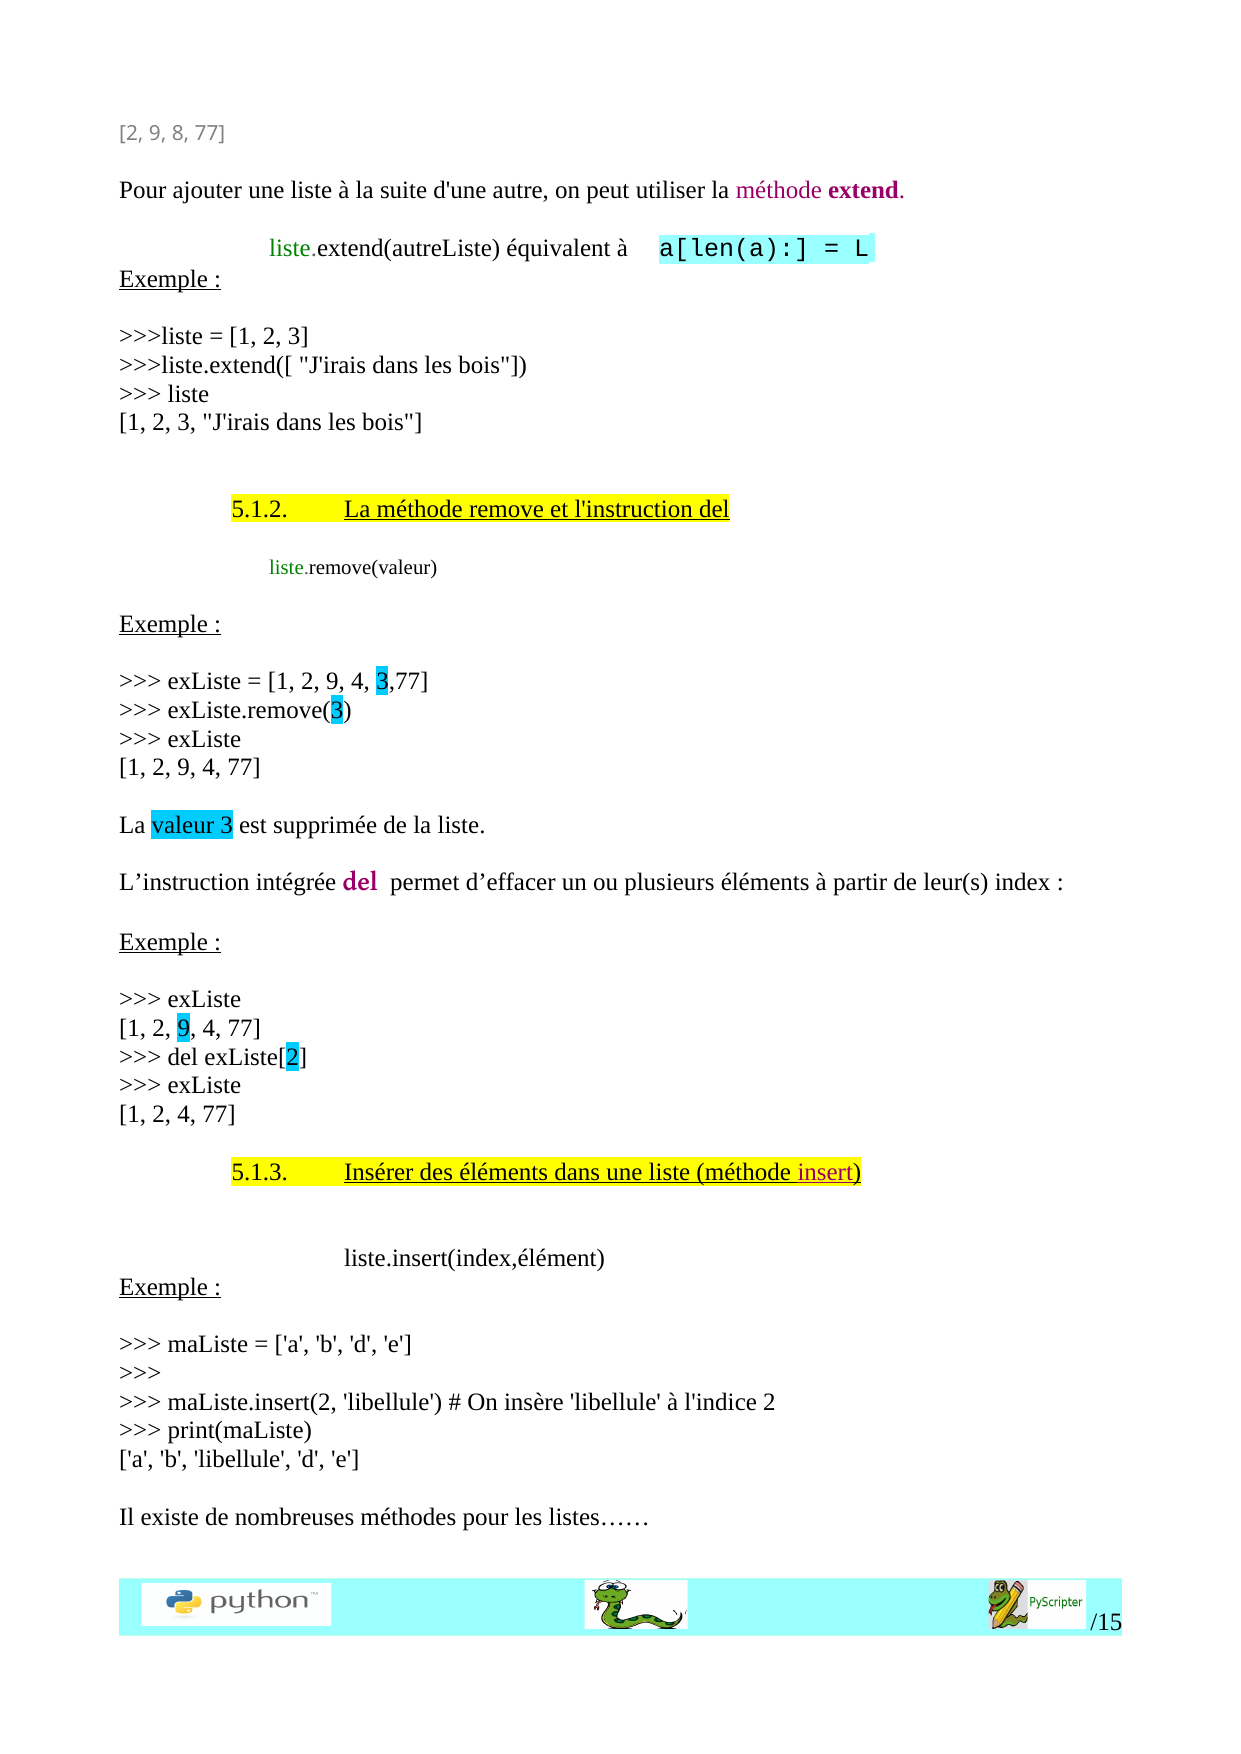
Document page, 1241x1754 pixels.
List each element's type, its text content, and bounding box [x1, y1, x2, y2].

text >>> exListe = [1, 2, 9, 4, 3,77] [119, 666, 1122, 695]
text [1, 2, 9, 4, 77] [119, 1013, 1122, 1042]
text La valeur 3 est supprimée de la liste. [119, 810, 1122, 839]
text >>> exListe [119, 1071, 1122, 1099]
text >>> del exListe[2] [119, 1042, 1122, 1071]
picture [141, 1583, 332, 1626]
text Exemple : [119, 927, 1122, 956]
text >>> print(maListe) [119, 1416, 1122, 1444]
text L’instruction intégrée del permet d’effacer un ou plusieurs éléments à partir de leur(s) index : [119, 867, 1122, 898]
text >>> maListe.insert(2, 'libellule') # On insère 'libellule' à l'indice 2 [119, 1387, 1122, 1416]
text >>>liste = [1, 2, 3] [119, 321, 1122, 350]
text Pour ajouter une liste à la suite d'une autre, on peut utiliser la méthode extend. [119, 175, 1122, 204]
text >>> [119, 1358, 1122, 1387]
picture [584, 1580, 688, 1629]
text [1, 2, 9, 4, 77] [119, 752, 1122, 781]
list Insérer des éléments dans une liste (méthode insert) [231, 1157, 1122, 1186]
picture [988, 1580, 1087, 1629]
text >>> liste [119, 379, 1122, 407]
text liste.extend(autreListe) équivalent à a[len(a):] = L [119, 233, 1122, 264]
text Exemple : [119, 264, 1122, 292]
list La méthode remove et l'instruction del [231, 494, 1122, 522]
text >>> maListe = ['a', 'b', 'd', 'e'] [119, 1329, 1122, 1358]
text [2, 9, 8, 77] [119, 118, 1122, 147]
text Exemple : [119, 1272, 1122, 1301]
text >>> exListe.remove(3) [119, 695, 1122, 724]
text [1, 2, 3, "J'irais dans les bois"] [119, 407, 1122, 436]
text >>>liste.extend([ "J'irais dans les bois"]) [119, 350, 1122, 379]
text Exemple : [119, 609, 1122, 637]
text >>> exListe [119, 984, 1122, 1013]
text [1, 2, 4, 77] [119, 1099, 1122, 1128]
text liste.insert(index,élément) [119, 1243, 1122, 1272]
text Il existe de nombreuses méthodes pour les listes…… [119, 1502, 1122, 1531]
text liste.remove(valeur) [119, 551, 1122, 580]
text ['a', 'b', 'libellule', 'd', 'e'] [119, 1444, 1122, 1473]
text >>> exListe [119, 724, 1122, 752]
